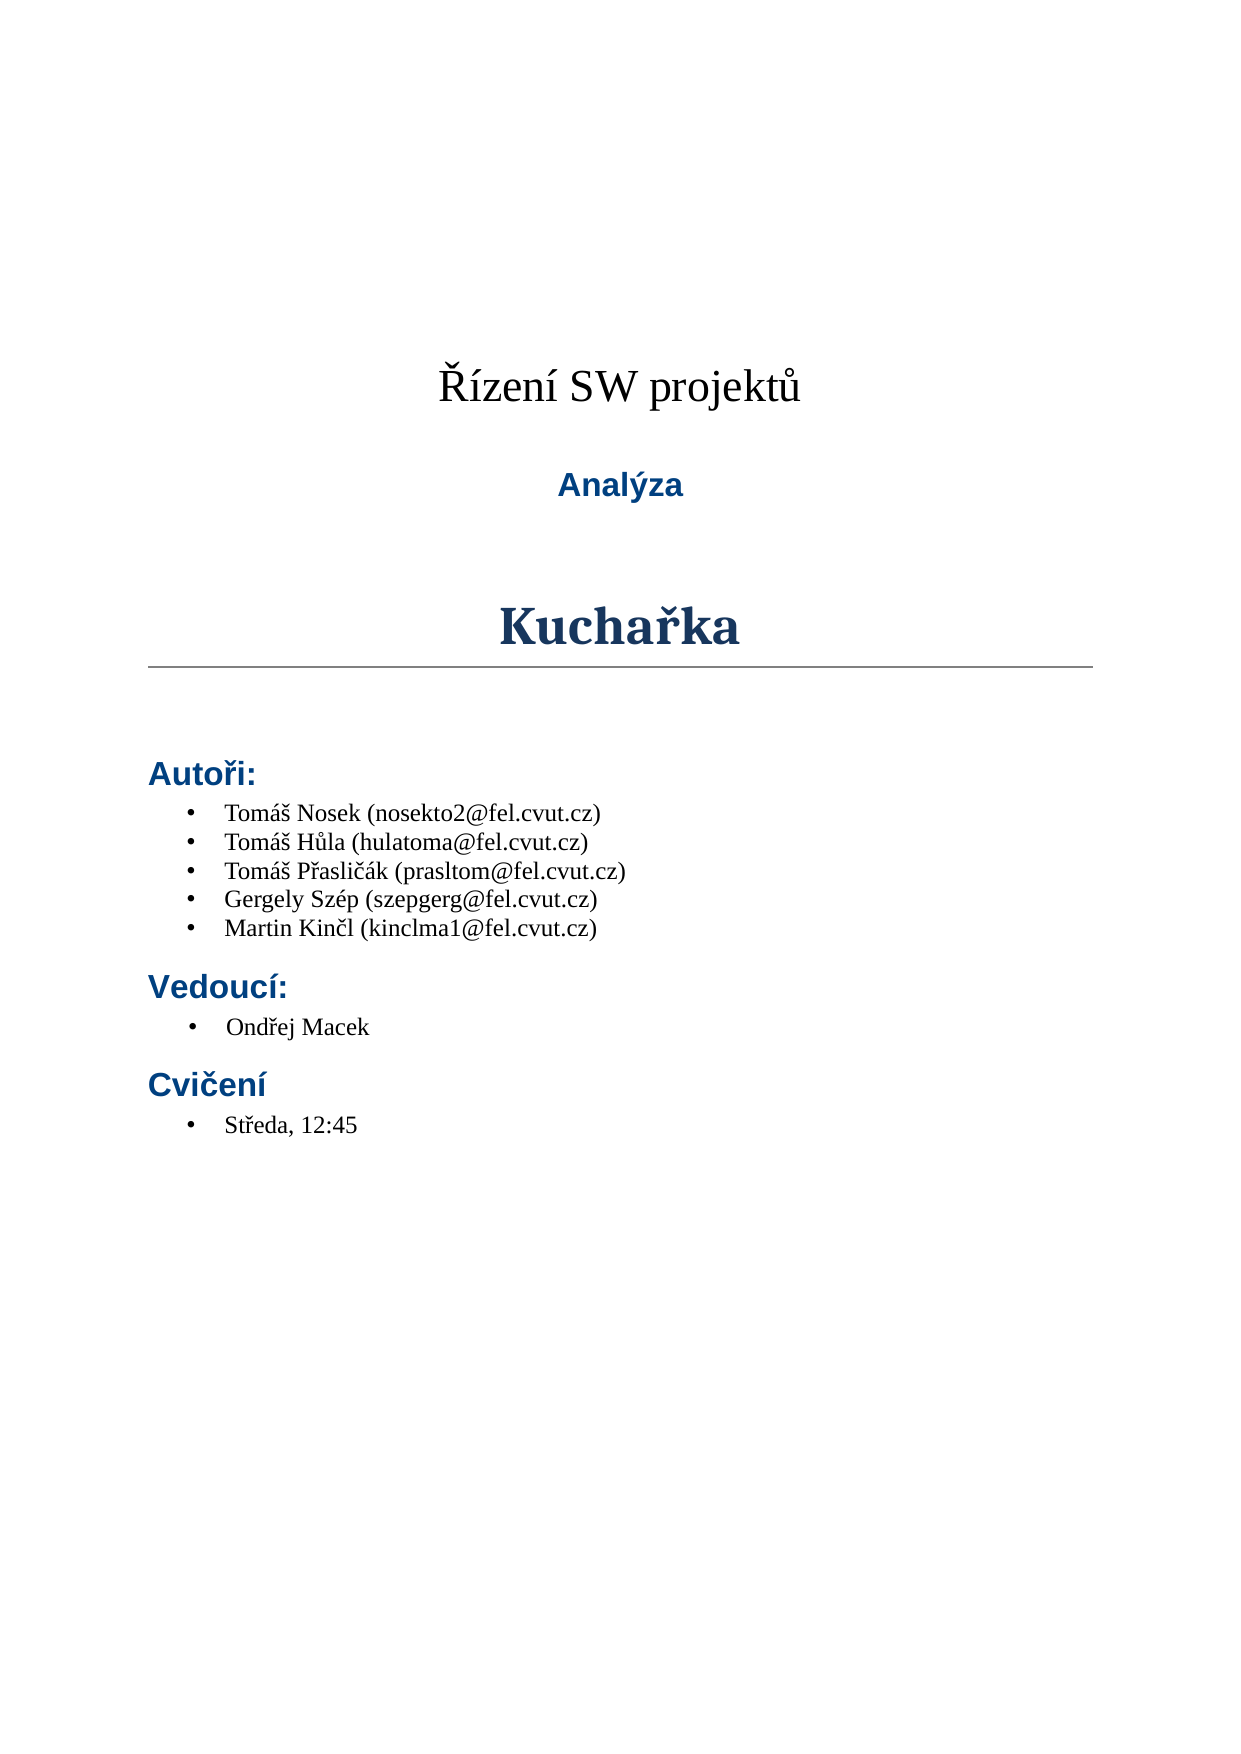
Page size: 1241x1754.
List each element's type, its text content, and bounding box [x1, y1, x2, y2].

subtitle Analýza [148, 465, 1093, 503]
title Kuchařka [148, 596, 1093, 666]
list Tomáš Nosek (nosekto2@fel.cvut.cz) [187, 798, 1093, 827]
list Středa, 12:45 [187, 1110, 1093, 1139]
list Martin Kinčl (kinclma1@fel.cvut.cz) [187, 913, 1093, 942]
list Ondřej Macek [188, 1012, 1093, 1040]
subtitle Autoři: [148, 753, 1093, 792]
list Tomáš Přasličák (prasltom@fel.cvut.cz) [187, 856, 1093, 884]
subtitle Vedoucí: [148, 967, 1093, 1005]
list Tomáš Hůla (hulatoma@fel.cvut.cz) [187, 827, 1093, 856]
text Řízení SW projektů [148, 358, 1093, 411]
list Gergely Szép (szepgerg@fel.cvut.cz) [187, 884, 1093, 913]
subtitle Cvičení [148, 1065, 1093, 1104]
